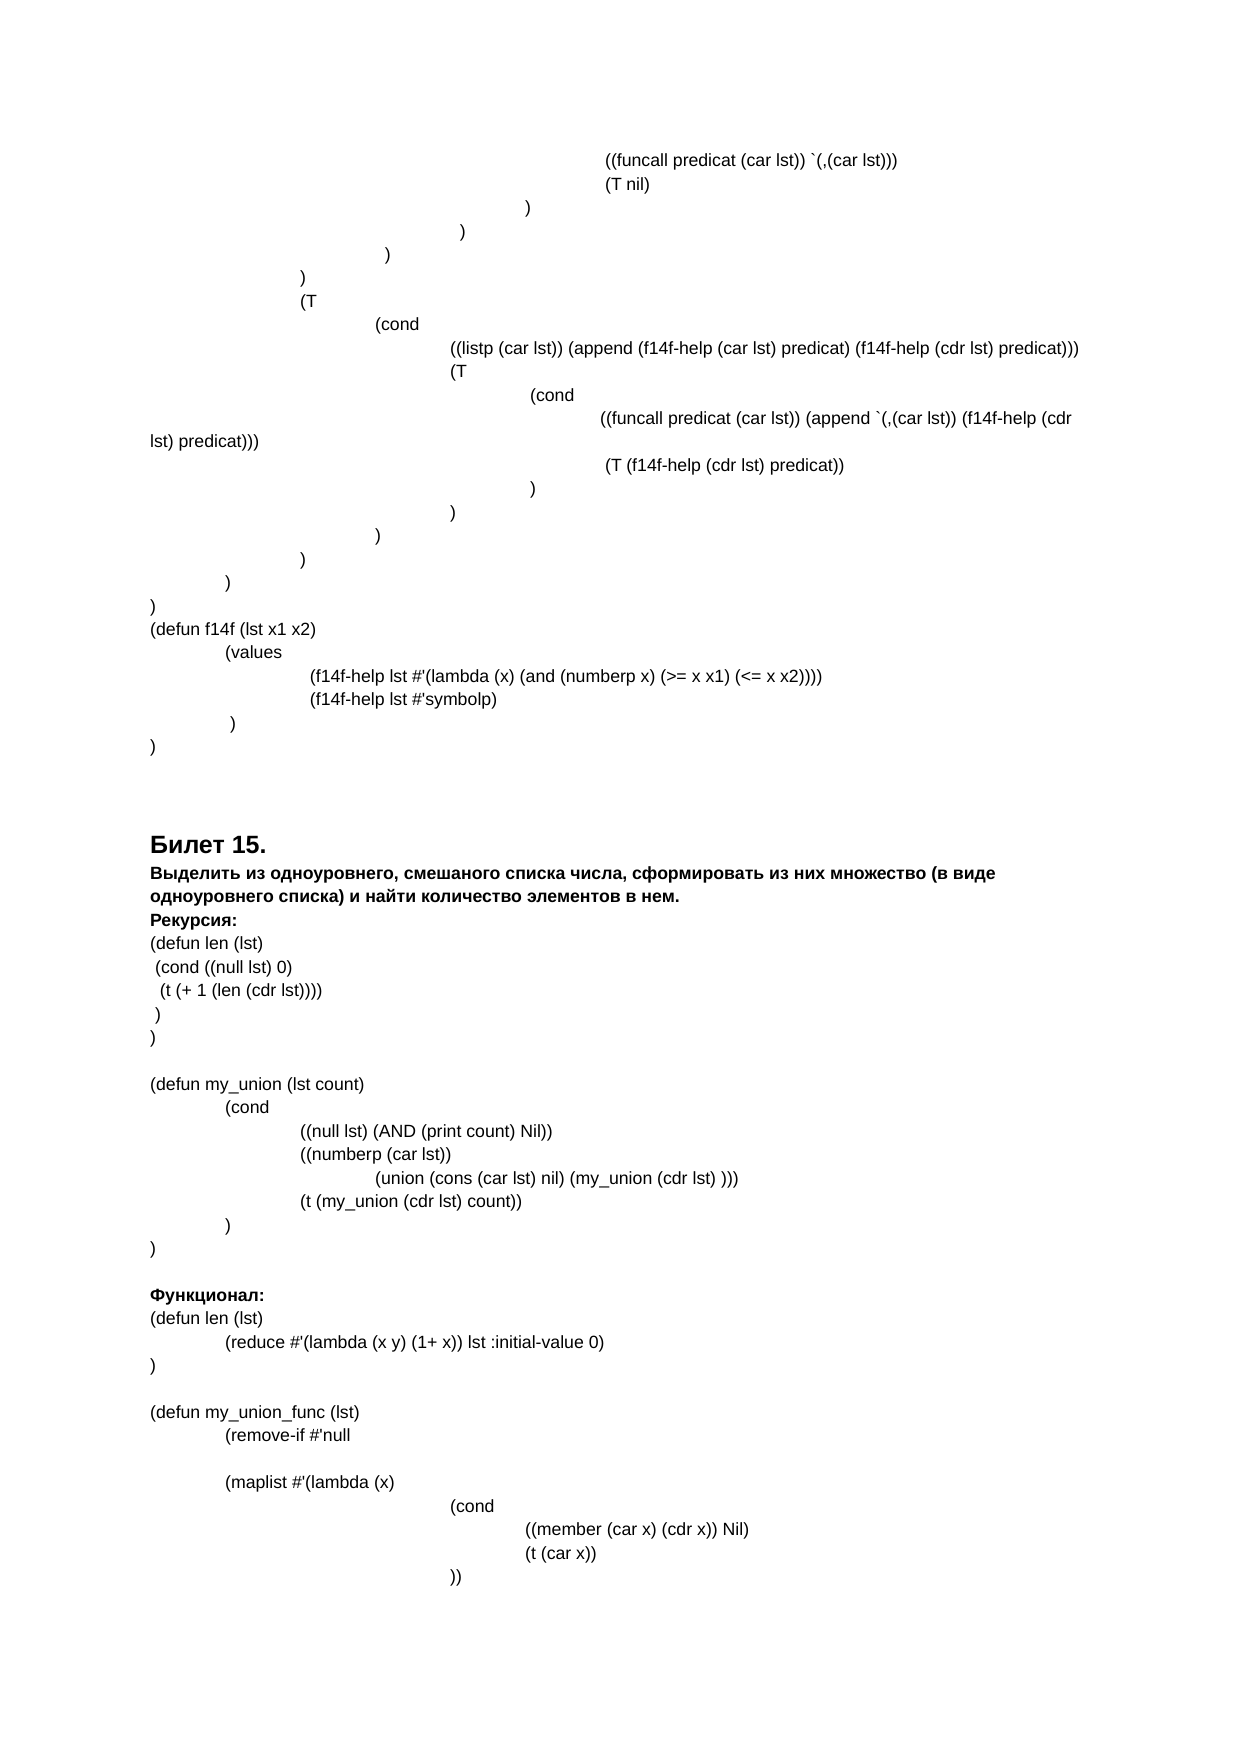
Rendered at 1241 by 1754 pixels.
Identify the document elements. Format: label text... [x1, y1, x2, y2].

text ) [150, 548, 1090, 569]
text (defun f14f (lst x1 x2) [150, 619, 1090, 639]
text ((listp (car lst)) (append (f14f-help (car lst) predicat) (f14f-help (cdr lst) predicat))) [150, 337, 1090, 358]
text (T nil) [150, 173, 1090, 194]
text (maplist #'(lambda (x) [150, 1472, 1090, 1492]
text (union (cons (car lst) nil) (my_union (cdr lst) ))) [150, 1167, 1090, 1188]
text ) [150, 1355, 1090, 1375]
text (cond [150, 384, 1090, 405]
text ) [150, 478, 1090, 498]
text (cond [150, 314, 1090, 334]
text (f14f-help lst #'symbolp) [225, 689, 1090, 709]
text (defun len (lst) [150, 933, 1090, 953]
text Билет 15. [150, 830, 1090, 858]
text ) [150, 712, 1090, 733]
text ((null lst) (AND (print count) Nil)) [150, 1121, 1090, 1141]
text (remove-if #'null [150, 1425, 1090, 1446]
text (cond [150, 1496, 1090, 1516]
text ((funcall predicat (car lst)) (append `(,(car lst)) (f14f-help (cdr lst) predicat))) [150, 408, 1090, 452]
text ) [150, 220, 1090, 241]
text (defun my_union_func (lst) [150, 1402, 1090, 1422]
text ((member (car x) (cdr x)) Nil) [150, 1519, 1090, 1539]
text ) [150, 525, 1090, 545]
text )) [150, 1566, 1090, 1586]
text (t (my_union (cdr lst) count)) [150, 1191, 1090, 1211]
text ) [150, 572, 1090, 592]
text ) [150, 244, 1090, 264]
text ((numberp (car lst)) [150, 1144, 1090, 1164]
text Рекурсия: [150, 909, 1090, 930]
text ) [150, 267, 1090, 288]
text ) [150, 736, 1090, 756]
text (T [150, 361, 1090, 381]
text ((funcall predicat (car lst)) `(,(car lst))) [150, 150, 1090, 170]
text ) [150, 1027, 1090, 1047]
text (defun len (lst) [150, 1308, 1090, 1328]
text ) [150, 595, 1090, 616]
text ) [150, 1003, 1090, 1024]
text ) [150, 1214, 1090, 1235]
text ) [150, 197, 1090, 217]
text (cond [150, 1097, 1090, 1117]
text ) [150, 502, 1090, 522]
text Выделить из одноуровнего, смешаного списка числа, сформировать из них множество (в виде одноуровнего списка) и найти количество элементов в нем. [150, 863, 1090, 907]
text (reduce #'(lambda (x y) (1+ x)) lst :initial-value 0) [150, 1331, 1090, 1352]
text ) [150, 1238, 1090, 1258]
text (cond ((null lst) 0) [150, 956, 1090, 977]
text Функционал: [150, 1284, 1090, 1305]
text (f14f-help lst #'(lambda (x) (and (numberp x) (>= x x1) (<= x x2)))) [225, 666, 1090, 686]
text (t (car x)) [150, 1542, 1090, 1563]
text (T (f14f-help (cdr lst) predicat)) [150, 455, 1090, 475]
text (t (+ 1 (len (cdr lst)))) [150, 980, 1090, 1000]
text (defun my_union (lst count) [150, 1074, 1090, 1094]
text (T [150, 291, 1090, 311]
text (values [150, 642, 1090, 663]
